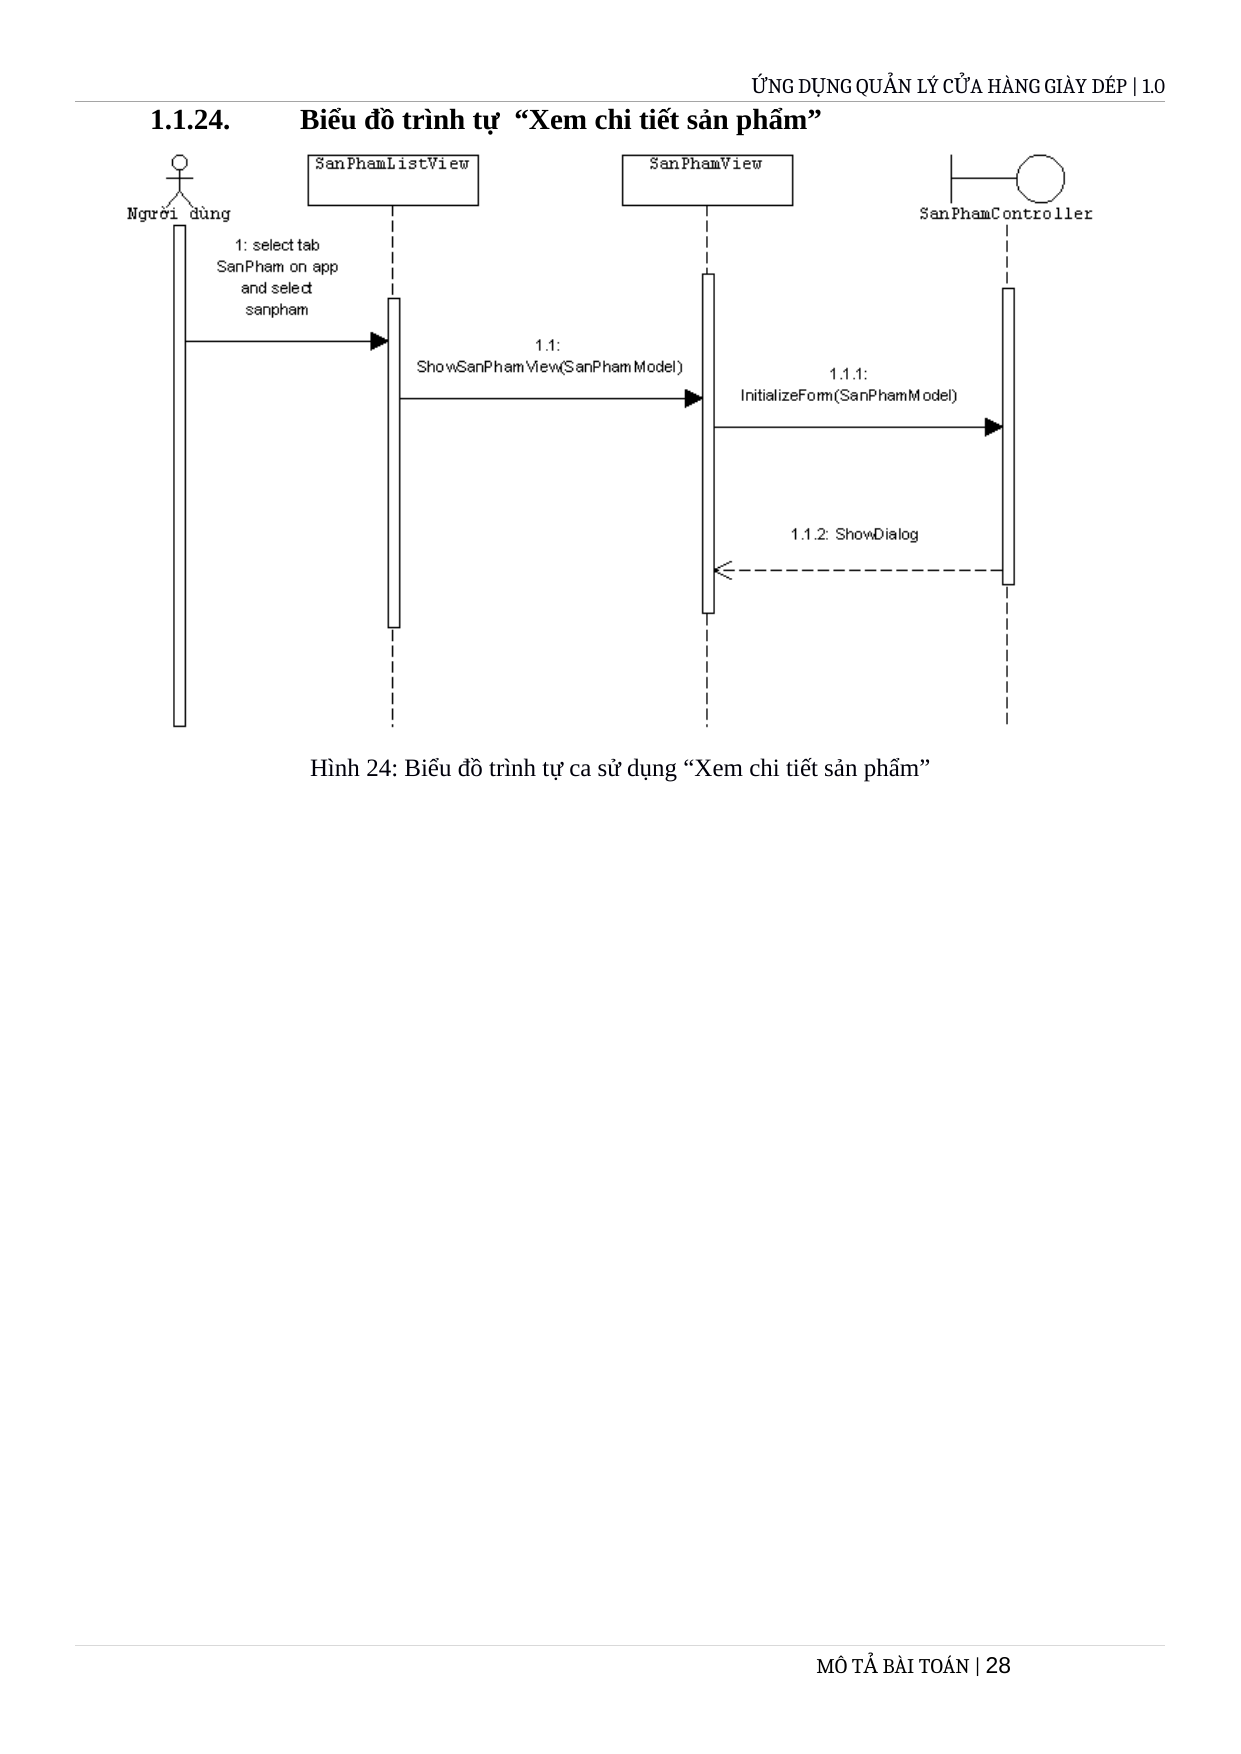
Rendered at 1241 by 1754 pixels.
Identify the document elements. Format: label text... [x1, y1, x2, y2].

picture [112, 152, 1128, 733]
subtitle Biểu đồ trình tự “Xem chi tiết sản phẩm” [150, 102, 1165, 136]
text Hình 24: Biểu đồ trình tự ca sử dụng “Xem chi tiết sản phẩm” [75, 753, 1165, 782]
